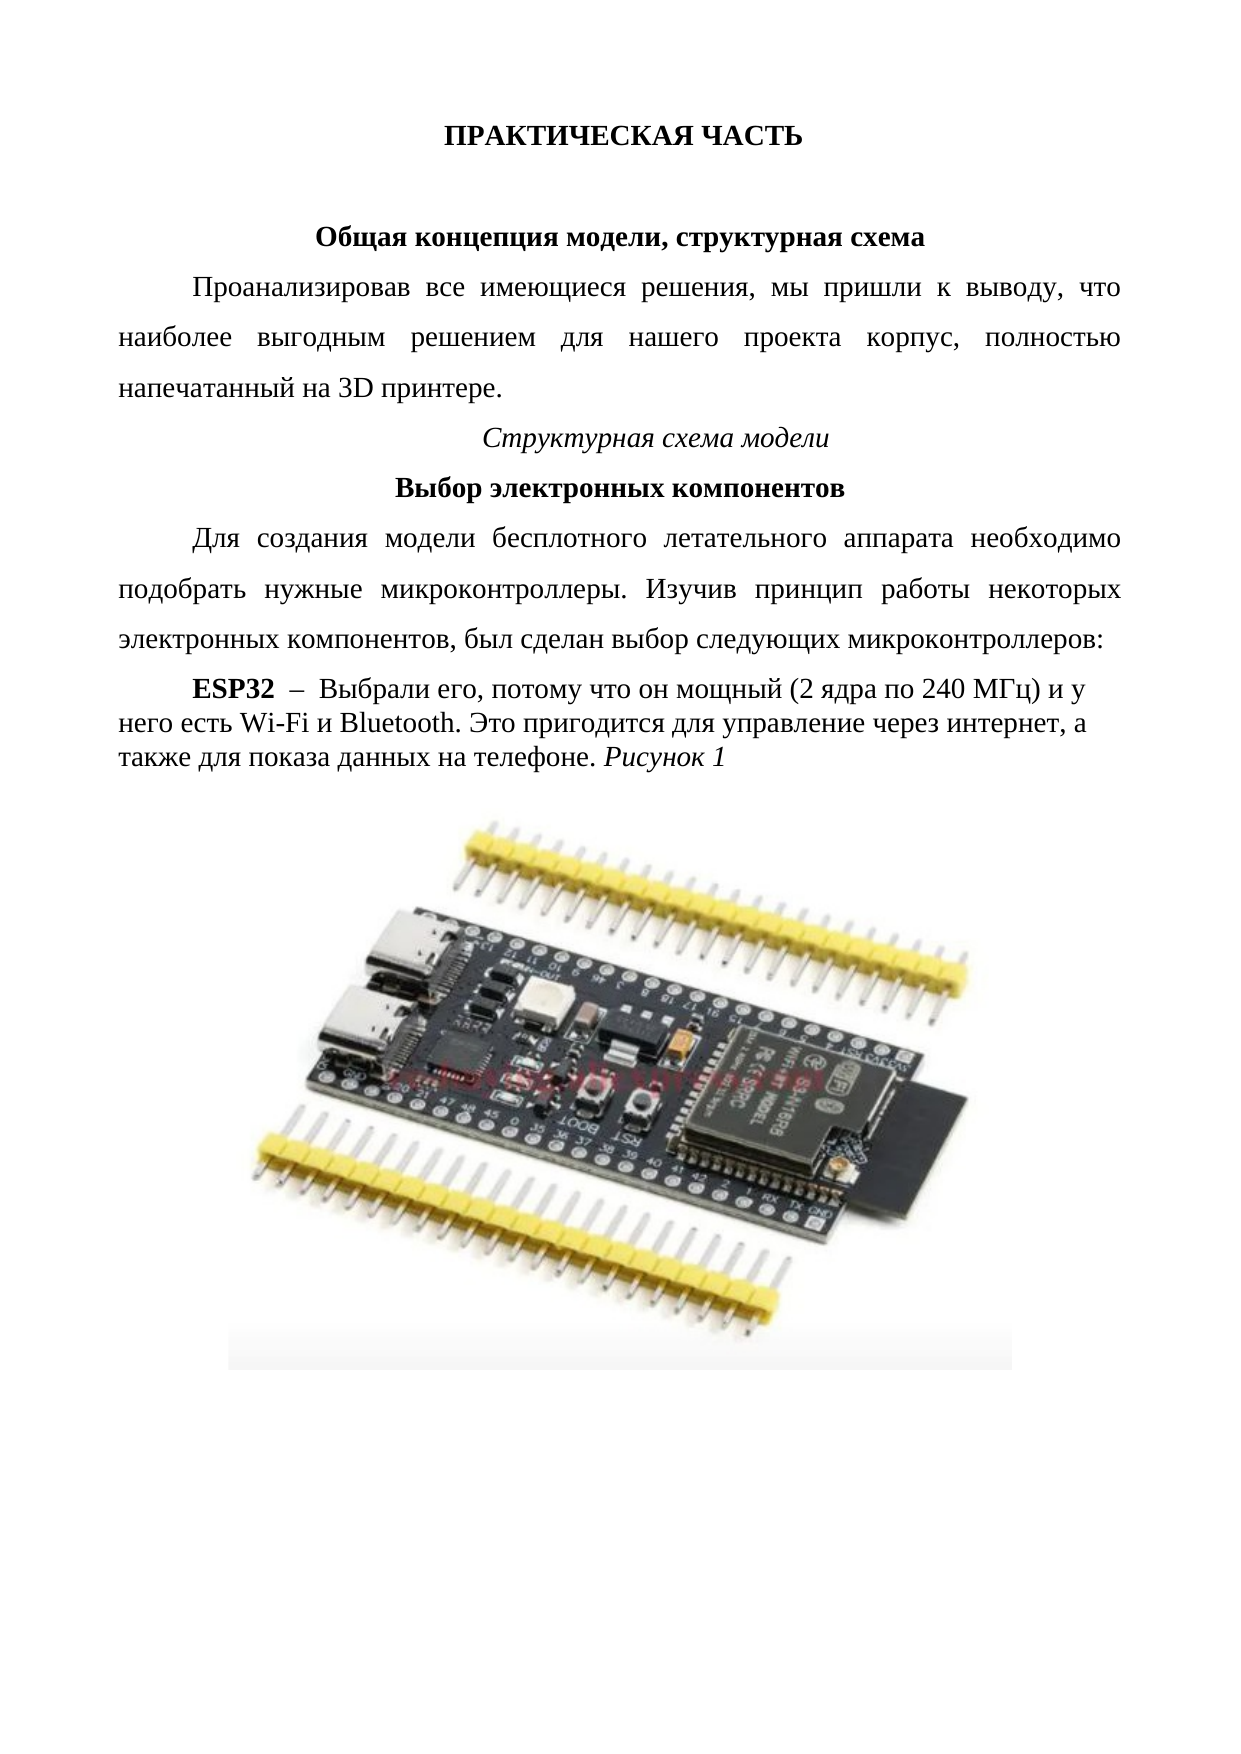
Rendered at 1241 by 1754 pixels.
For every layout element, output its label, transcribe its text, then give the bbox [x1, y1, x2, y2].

subtitle Общая концепция модели, структурная схема [118, 219, 1122, 252]
text Структурная схема модели [118, 420, 1122, 453]
text Проанализировав все имеющиеся решения, мы пришли к выводу, что наиболее выгодным решением для нашего проекта корпус, полностью напечатанный на 3D принтере. [118, 269, 1122, 403]
text ESP32 – Выбрали его, потому что он мощный (2 ядра по 240 МГц) и у него есть Wi-Fi и Bluetooth. Это пригодится для управление через интернет, а также для показа данных на телефоне. Рисунок 1 [118, 672, 1122, 772]
text Для создания модели бесплотного летательного аппарата необходимо подобрать нужные микроконтроллеры. Изучив принцип работы некоторых электронных компонентов, был сделан выбор следующих микроконтроллеров: [118, 521, 1122, 655]
subtitle Выбор электронных компонентов [118, 470, 1122, 504]
subtitle ПРАКТИЧЕСКАЯ ЧАСТЬ [118, 118, 1122, 152]
